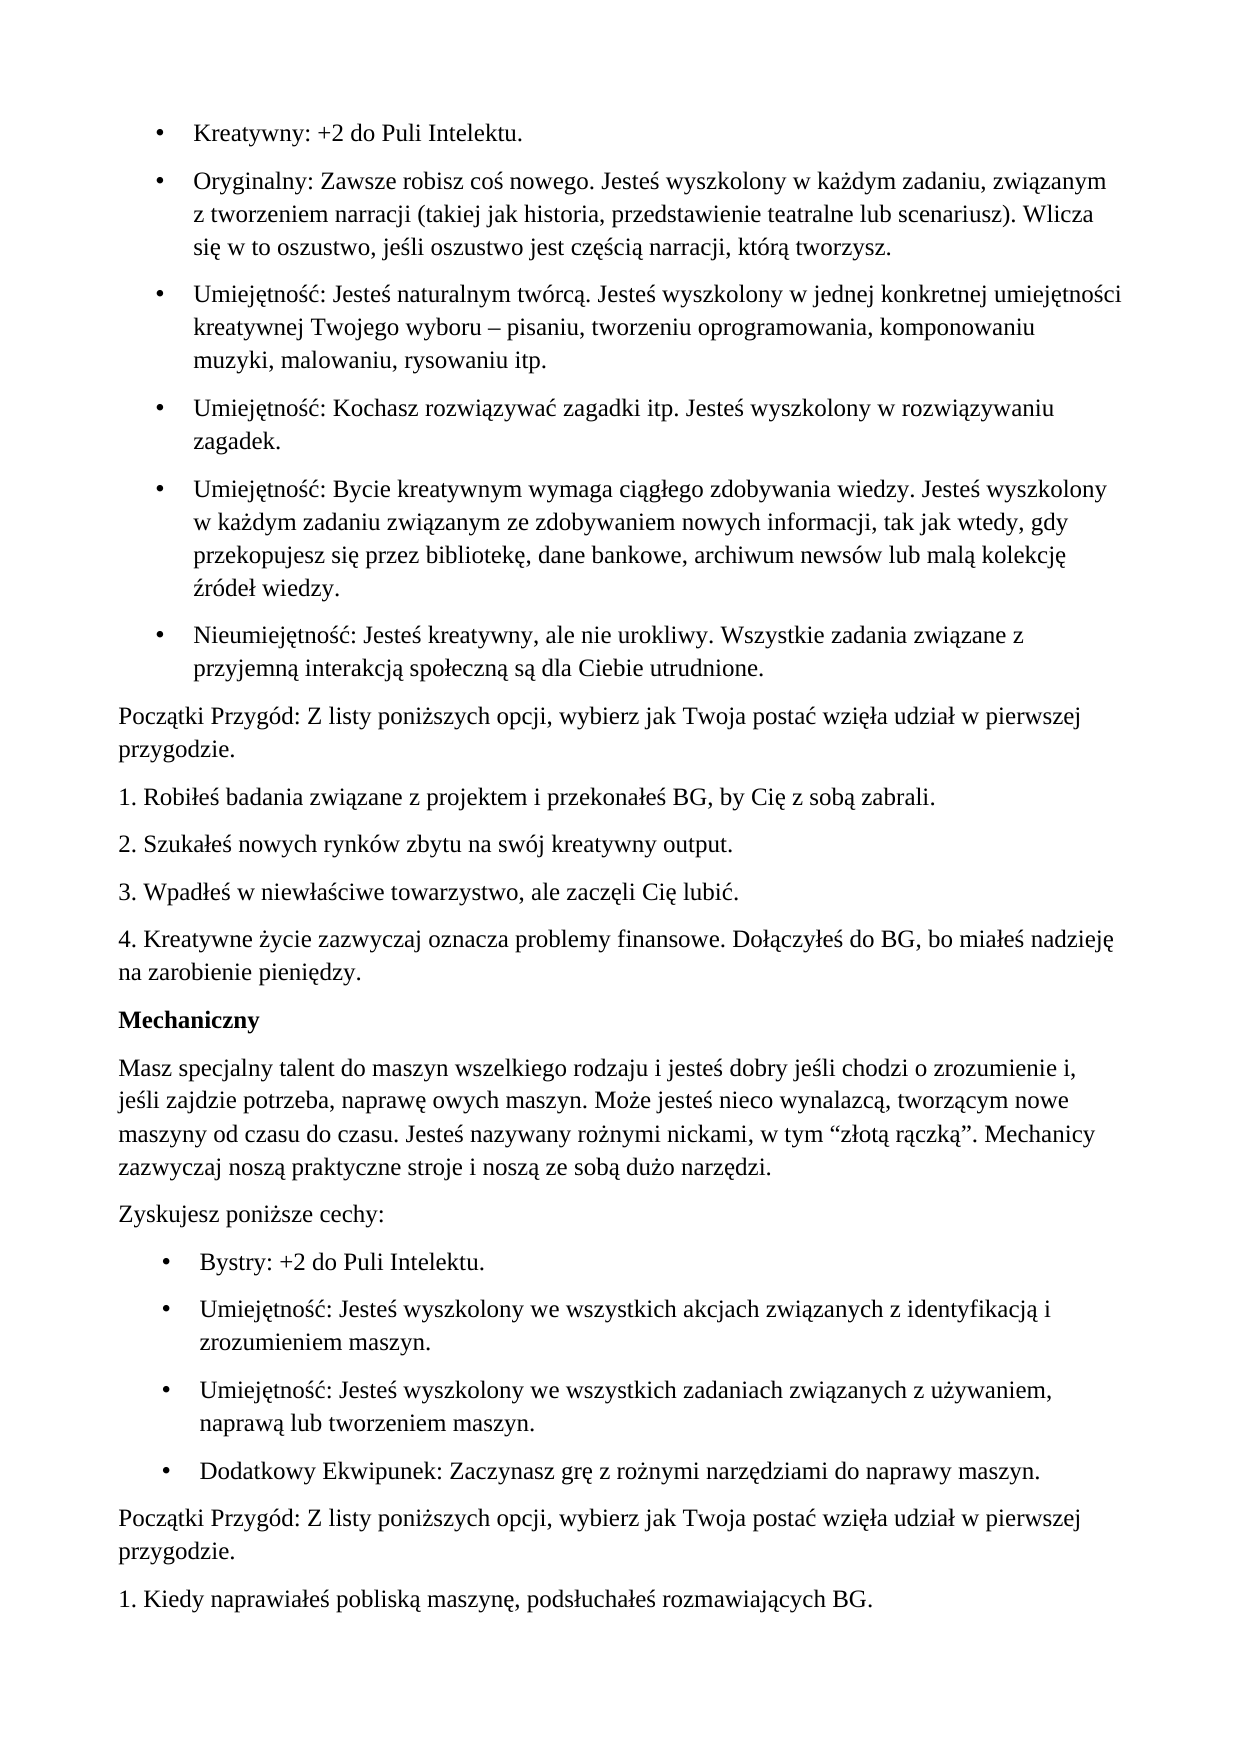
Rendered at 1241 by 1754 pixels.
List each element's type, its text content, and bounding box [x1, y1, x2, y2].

list Umiejętność: Kochasz rozwiązywać zagadki itp. Jesteś wyszkolony w rozwiązywaniu zagadek. [156, 393, 1122, 455]
list Umiejętność: Jesteś naturalnym twórcą. Jesteś wyszkolony w jednej konkretnej umiejętności kreatywnej Twojego wyboru – pisaniu, tworzeniu oprogramowania, komponowaniu muzyki, malowaniu, rysowaniu itp. [156, 279, 1122, 374]
text Początki Przygód: Z listy poniższych opcji, wybierz jak Twoja postać wzięła udział w pierwszej przygodzie. [118, 701, 1122, 763]
text Zyskujesz poniższe cechy: [118, 1199, 1122, 1228]
list Oryginalny: Zawsze robisz coś nowego. Jesteś wyszkolony w każdym zadaniu, związanym z tworzeniem narracji (takiej jak historia, przedstawienie teatralne lub scenariusz). Wlicza się w to oszustwo, jeśli oszustwo jest częścią narracji, którą tworzysz. [156, 166, 1122, 261]
list Umiejętność: Jesteś wyszkolony we wszystkich akcjach związanych z identyfikacją i zrozumieniem maszyn. [162, 1294, 1122, 1356]
text 1. Robiłeś badania związane z projektem i przekonałeś BG, by Cię z sobą zabrali. [118, 782, 1122, 810]
list Umiejętność: Jesteś wyszkolony we wszystkich zadaniach związanych z używaniem, naprawą lub tworzeniem maszyn. [162, 1375, 1122, 1437]
list Kreatywny: +2 do Puli Intelektu. [156, 118, 1122, 147]
list Bystry: +2 do Puli Intelektu. [162, 1247, 1122, 1276]
text Początki Przygód: Z listy poniższych opcji, wybierz jak Twoja postać wzięła udział w pierwszej przygodzie. [118, 1503, 1122, 1565]
text 3. Wpadłeś w niewłaściwe towarzystwo, ale zaczęli Cię lubić. [118, 877, 1122, 906]
text 1. Kiedy naprawiałeś pobliską maszynę, podsłuchałeś rozmawiających BG. [118, 1584, 1122, 1613]
text 4. Kreatywne życie zazwyczaj oznacza problemy finansowe. Dołączyłeś do BG, bo miałeś nadzieję na zarobienie pieniędzy. [118, 924, 1122, 986]
list Umiejętność: Bycie kreatywnym wymaga ciągłego zdobywania wiedzy. Jesteś wyszkolony w każdym zadaniu związanym ze zdobywaniem nowych informacji, tak jak wtedy, gdy przekopujesz się przez bibliotekę, dane bankowe, archiwum newsów lub malą kolekcję źródeł wiedzy. [156, 474, 1122, 601]
text 2. Szukałeś nowych rynków zbytu na swój kreatywny output. [118, 829, 1122, 858]
list Dodatkowy Ekwipunek: Zaczynasz grę z rożnymi narzędziami do naprawy maszyn. [162, 1456, 1122, 1484]
text Mechaniczny [118, 1005, 1122, 1034]
list Nieumiejętność: Jesteś kreatywny, ale nie urokliwy. Wszystkie zadania związane z przyjemną interakcją społeczną są dla Ciebie utrudnione. [156, 620, 1122, 682]
text Masz specjalny talent do maszyn wszelkiego rodzaju i jesteś dobry jeśli chodzi o zrozumienie i, jeśli zajdzie potrzeba, naprawę owych maszyn. Może jesteś nieco wynalazcą, tworzącym nowe maszyny od czasu do czasu. Jesteś nazywany rożnymi nickami, w tym “złotą rączką”. Mechanicy zazwyczaj noszą praktyczne stroje i noszą ze sobą dużo narzędzi. [118, 1053, 1122, 1180]
